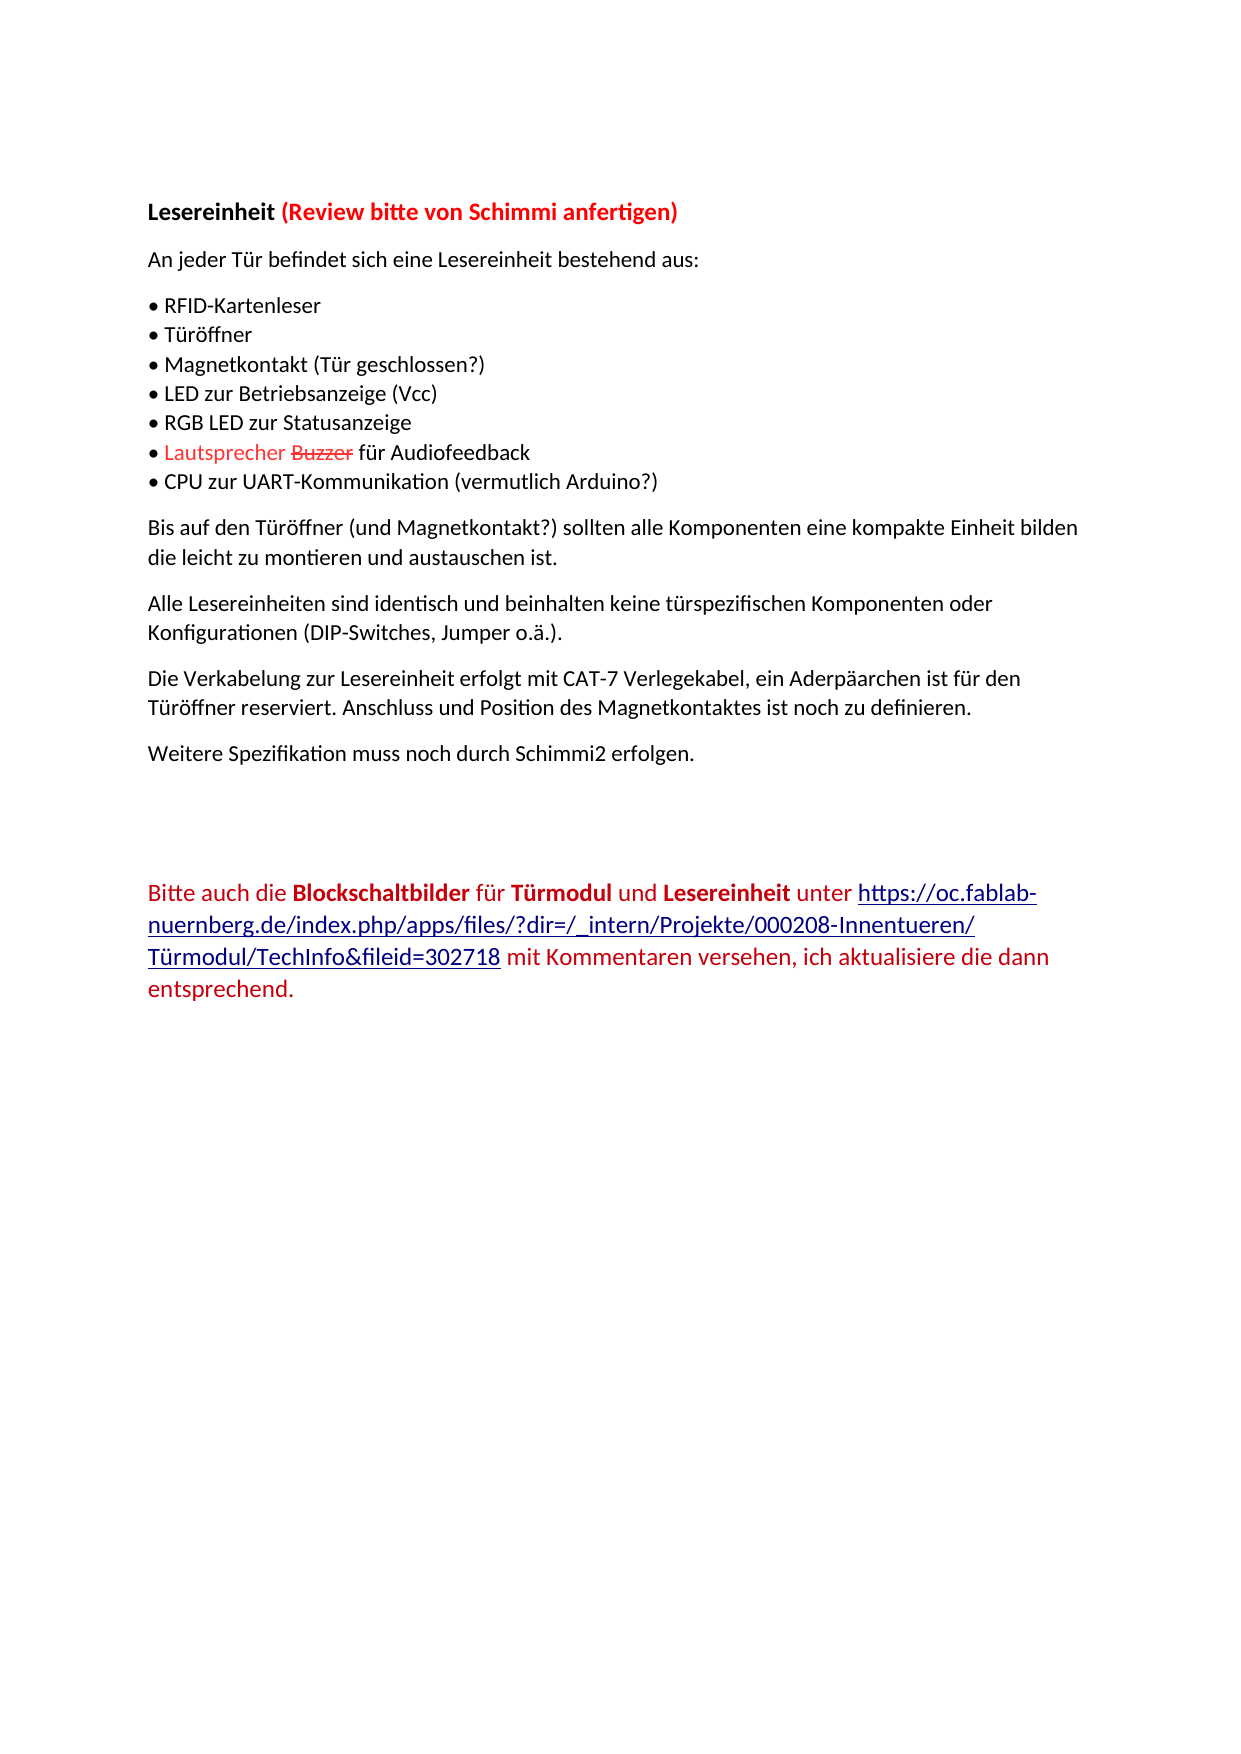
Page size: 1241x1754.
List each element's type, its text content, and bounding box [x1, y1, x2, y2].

text Lesereinheit (Review bitte von Schimmi anfertigen) [148, 196, 1093, 227]
text Bis auf den Türöffner (und Magnetkontakt?) sollten alle Komponenten eine kompakte Einheit bilden die leicht zu montieren und austauschen ist. [148, 513, 1093, 571]
text Die Verkabelung zur Lesereinheit erfolgt mit CAT-7 Verlegekabel, ein Aderpäarchen ist für den Türöffner reserviert. Anschluss und Position des Magnetkontaktes ist noch zu definieren. [148, 664, 1093, 721]
text Weitere Spezifikation muss noch durch Schimmi2 erfolgen. [148, 739, 1093, 767]
text An jeder Tür befindet sich eine Lesereinheit bestehend aus: [148, 245, 1093, 273]
text Bitte auch die Blockschaltbilder für Türmodul und Lesereinheit unter https://oc.fablab-nuernberg.de/index.php/apps/files/?dir=/_intern/Projekte/000208-Innentueren/Türmodul/TechInfo&fileid=302718 mit Kommentaren versehen, ich aktualisiere die dann entsprechend. [148, 878, 1093, 1004]
text Alle Lesereinheiten sind identisch und beinhalten keine türspezifischen Komponenten oder Konfigurationen (DIP-Switches, Jumper o.ä.). [148, 589, 1093, 646]
text • RFID-Kartenleser • Türöffner • Magnetkontakt (Tür geschlossen?) • LED zur Betriebsanzeige (Vcc) • RGB LED zur Statusanzeige • Lautsprecher Buzzer für Audiofeedback • CPU zur UART-Kommunikation (vermutlich Arduino?) [148, 291, 1093, 495]
